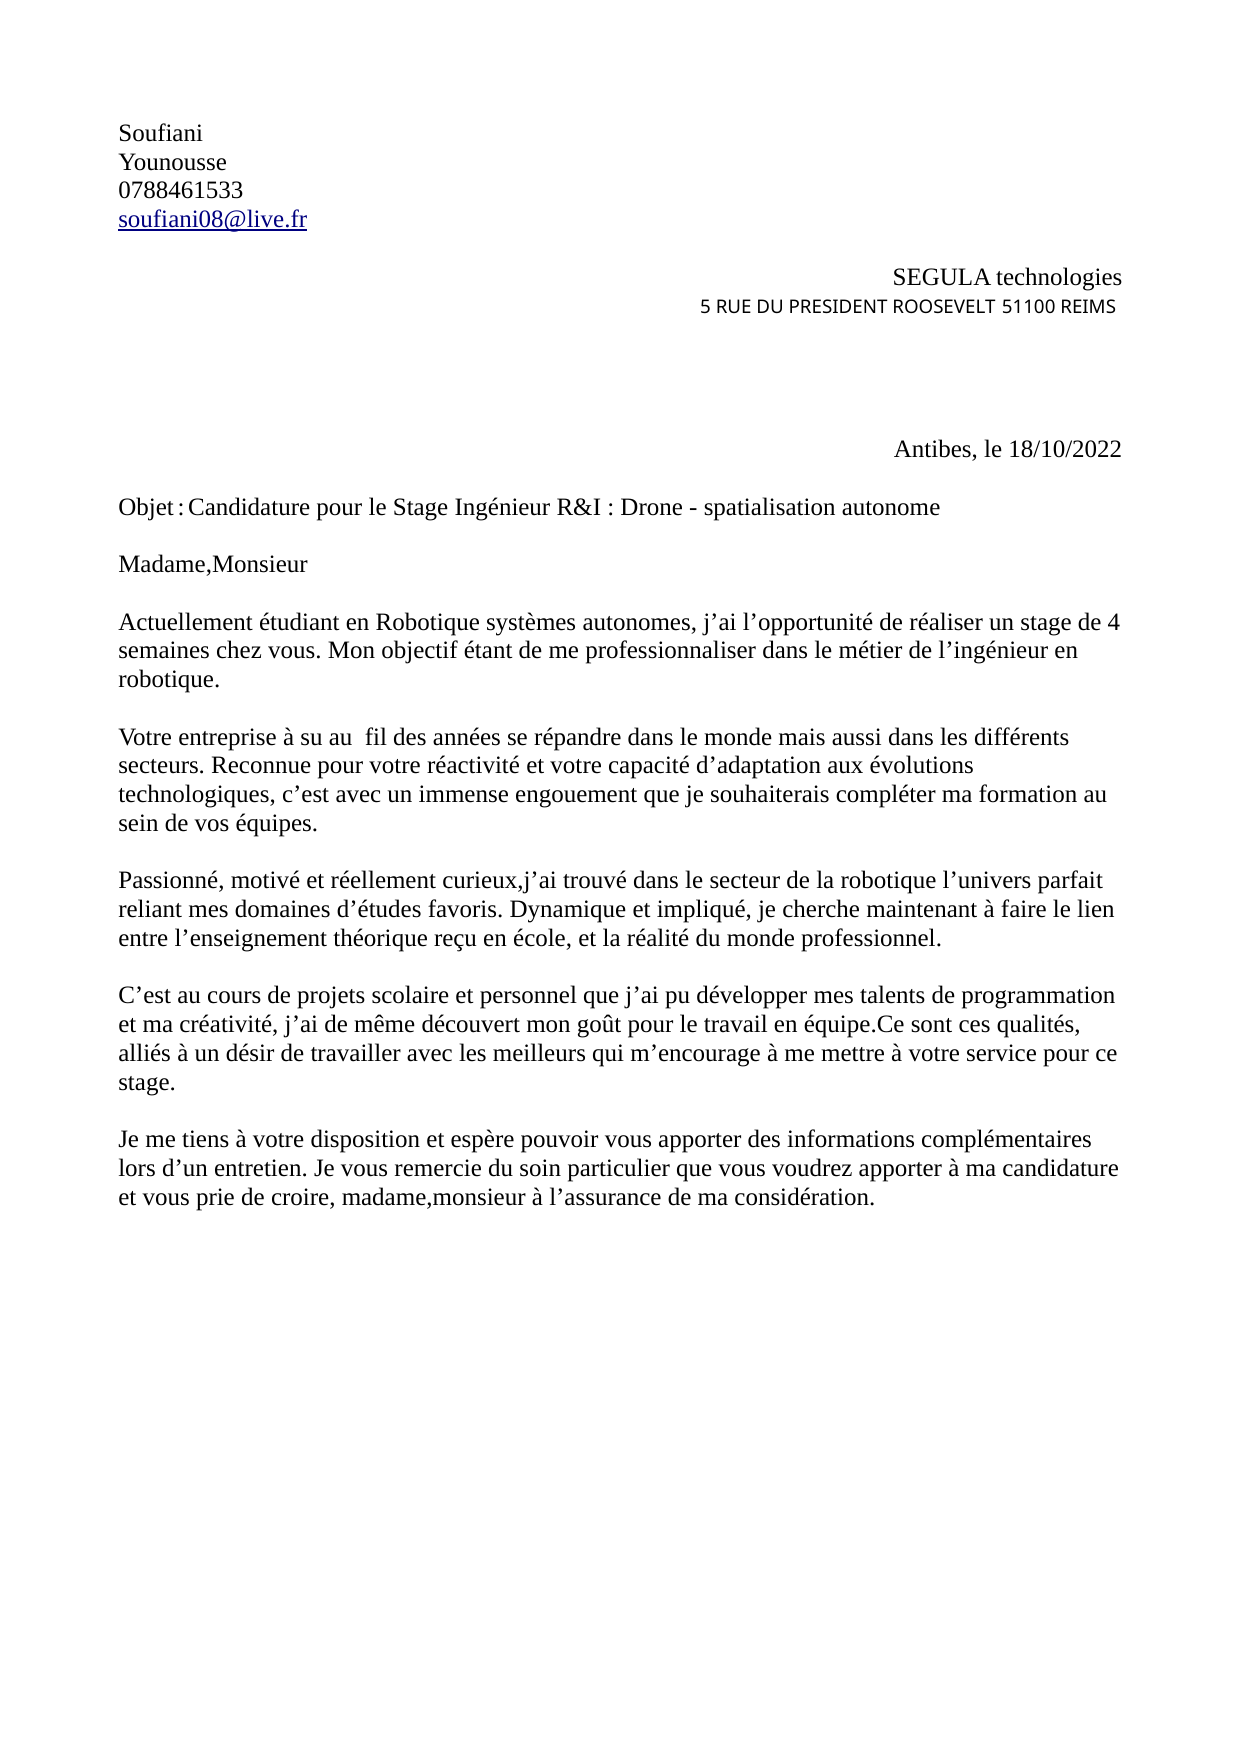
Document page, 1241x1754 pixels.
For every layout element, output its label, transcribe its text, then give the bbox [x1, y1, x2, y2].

text Younousse [118, 147, 1122, 176]
text Passionné, motivé et réellement curieux,j’ai trouvé dans le secteur de la robotique l’univers parfait reliant mes domaines d’études favoris. Dynamique et impliqué, je cherche maintenant à faire le lien entre l’enseignement théorique reçu en école, et la réalité du monde professionnel. [118, 866, 1122, 952]
text 5 RUE DU PRESIDENT ROOSEVELT 51100 REIMS [118, 291, 1122, 319]
text Actuellement étudiant en Robotique systèmes autonomes, j’ai l’opportunité de réaliser un stage de 4 semaines chez vous. Mon objectif étant de me professionnaliser dans le métier de l’ingénieur en robotique. [118, 607, 1122, 693]
text Je me tiens à votre disposition et espère pouvoir vous apporter des informations complémentaires lors d’un entretien. Je vous remercie du soin particulier que vous voudrez apporter à ma candidature et vous prie de croire, madame,monsieur à l’assurance de ma considération. [118, 1124, 1122, 1211]
text Soufiani [118, 118, 1122, 147]
text soufiani08@live.fr [118, 204, 1122, 233]
text C’est au cours de projets scolaire et personnel que j’ai pu développer mes talents de programmation et ma créativité, j’ai de même découvert mon goût pour le travail en équipe.Ce sont ces qualités, alliés à un désir de travailler avec les meilleurs qui m’encourage à me mettre à votre service pour ce stage. [118, 981, 1122, 1096]
text Antibes, le 18/10/2022 [118, 434, 1122, 463]
text SEGULA technologies [118, 262, 1122, 291]
text Madame,Monsieur [118, 549, 1122, 578]
text Objet : Candidature pour le Stage Ingénieur R&I : Drone - spatialisation autonome [118, 492, 1122, 521]
text Votre entreprise à su au fil des années se répandre dans le monde mais aussi dans les différents secteurs. Reconnue pour votre réactivité et votre capacité d’adaptation aux évolutions technologiques, c’est avec un immense engouement que je souhaiterais compléter ma formation au sein de vos équipes. [118, 722, 1122, 837]
text 0788461533 [118, 176, 1122, 204]
